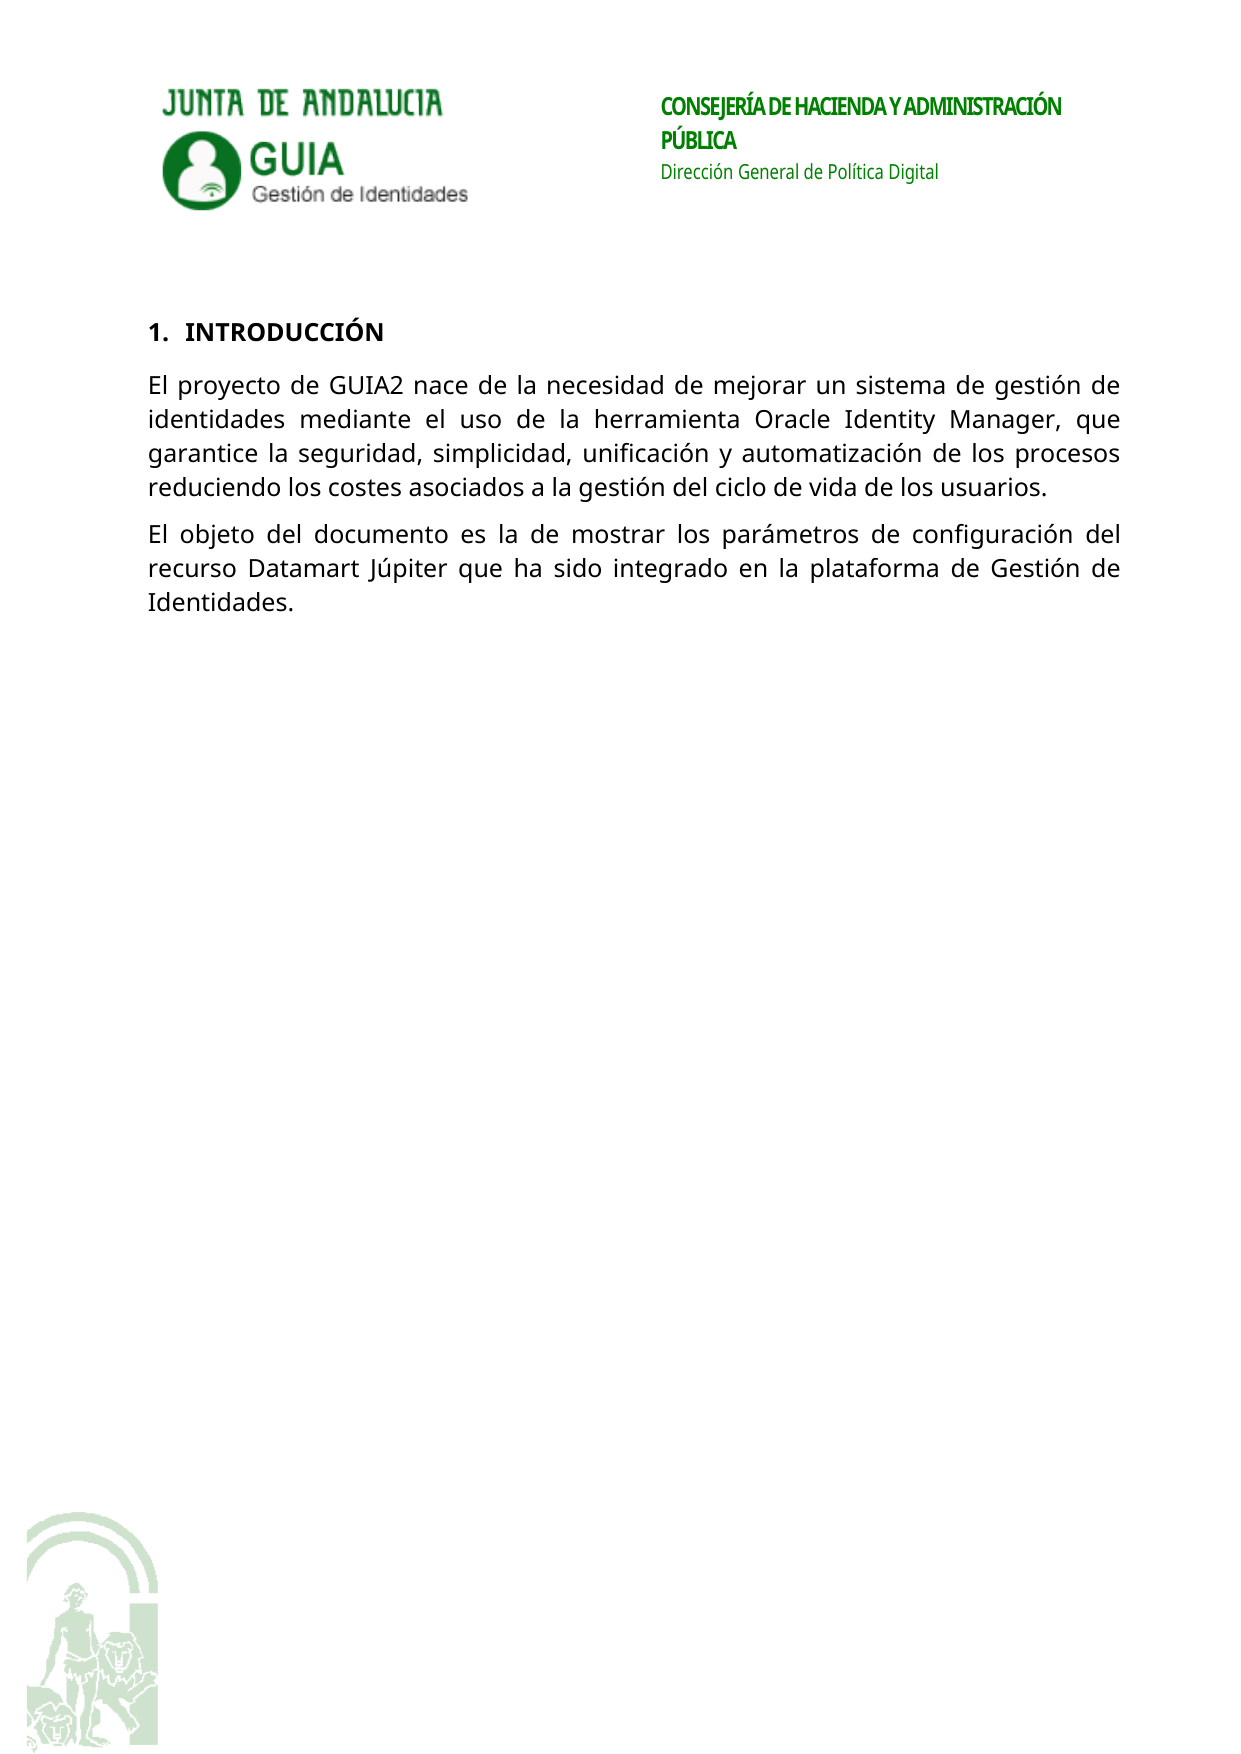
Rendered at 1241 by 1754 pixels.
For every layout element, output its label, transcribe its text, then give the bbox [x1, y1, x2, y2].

picture [26, 1511, 159, 1753]
text El objeto del documento es la de mostrar los parámetros de configuración del recurso Datamart Júpiter que ha sido integrado en la plataforma de Gestión de Identidades. [148, 517, 1122, 619]
picture [147, 82, 498, 225]
text El proyecto de GUIA2 nace de la necesidad de mejorar un sistema de gestión de identidades mediante el uso de la herramienta Oracle Identity Manager, que garantice la seguridad, simplicidad, unificación y automatización de los procesos reduciendo los costes asociados a la gestión del ciclo de vida de los usuarios. [148, 368, 1122, 504]
subtitle INTRODUCCIÓN [148, 315, 1122, 349]
